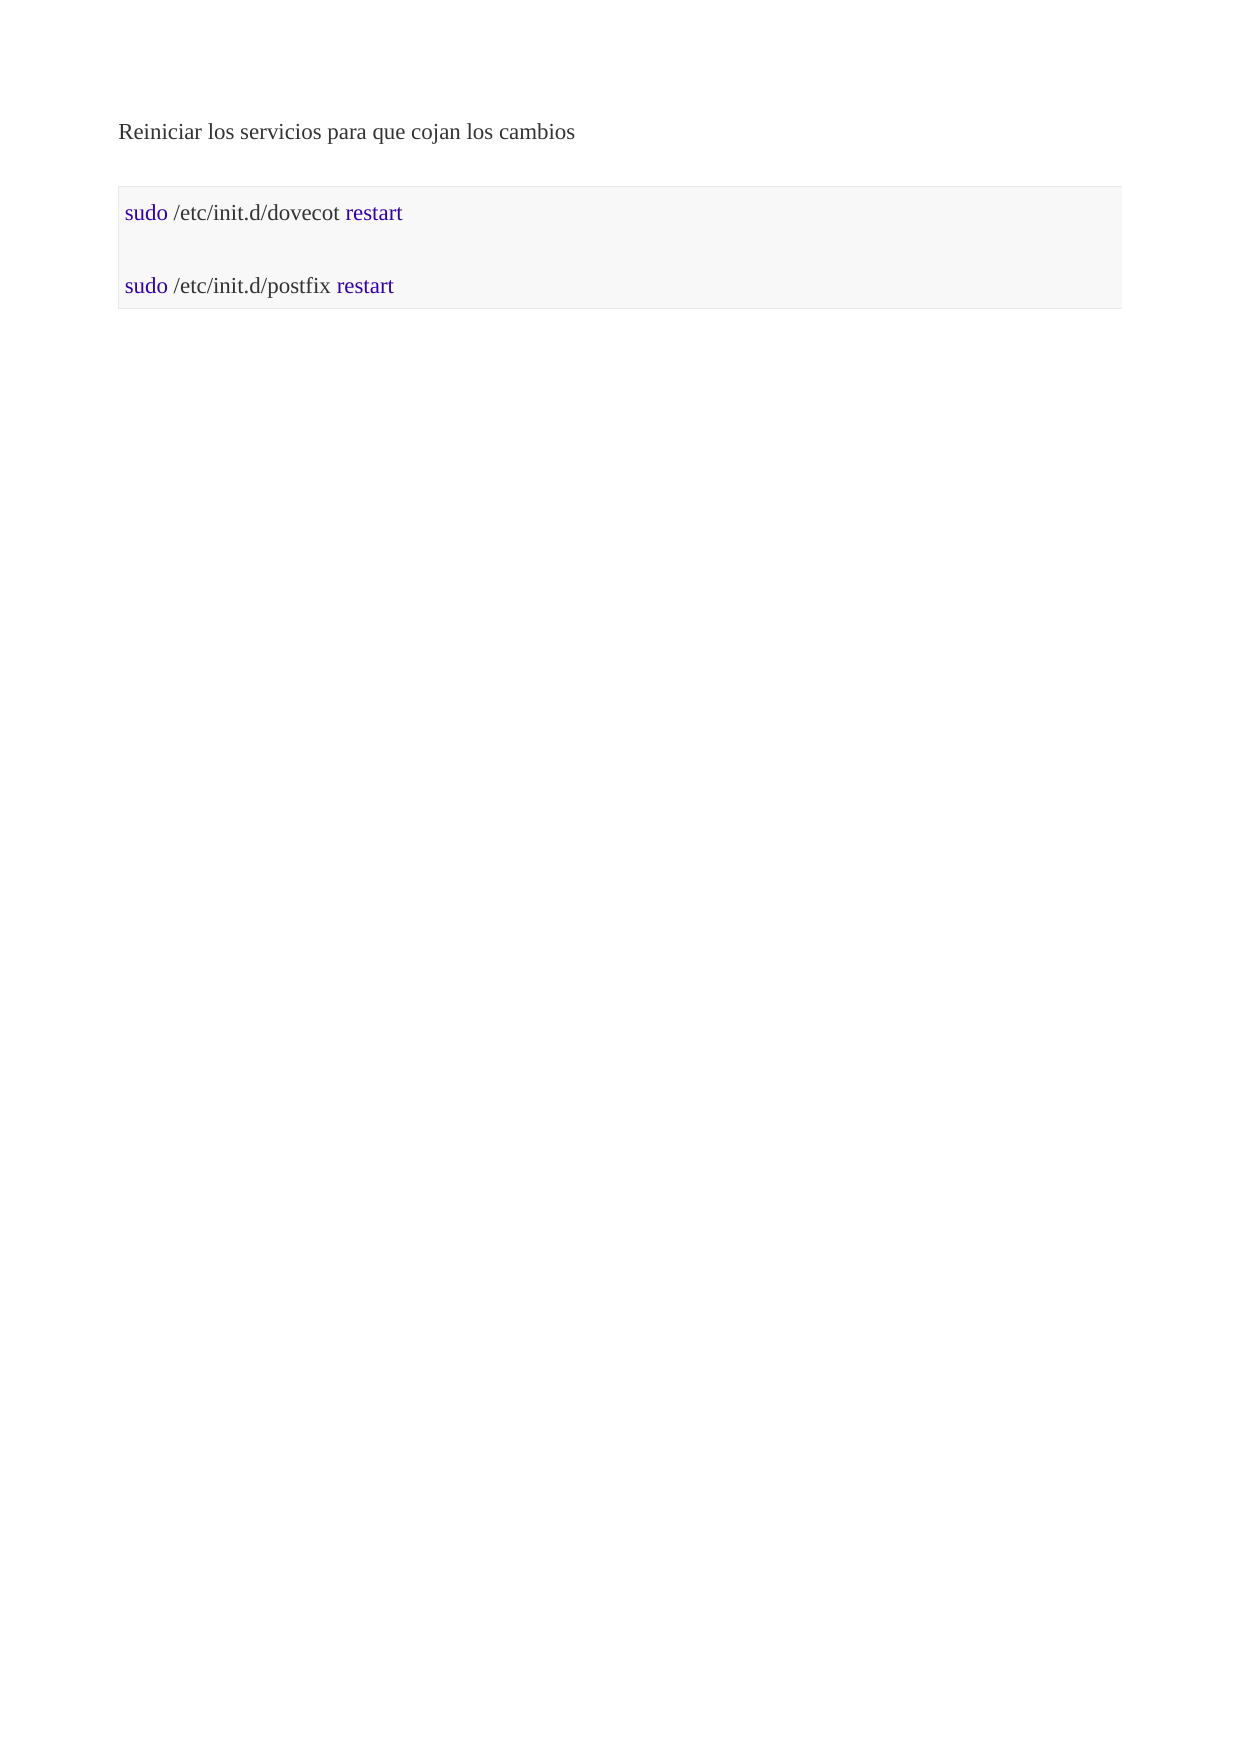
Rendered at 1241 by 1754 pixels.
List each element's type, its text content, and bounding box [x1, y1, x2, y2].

text sudo /etc/init.d/dovecot restart [119, 187, 1122, 225]
text sudo /etc/init.d/postfix restart [119, 259, 1122, 308]
text Reiniciar los servicios para que cojan los cambios [118, 118, 1122, 144]
